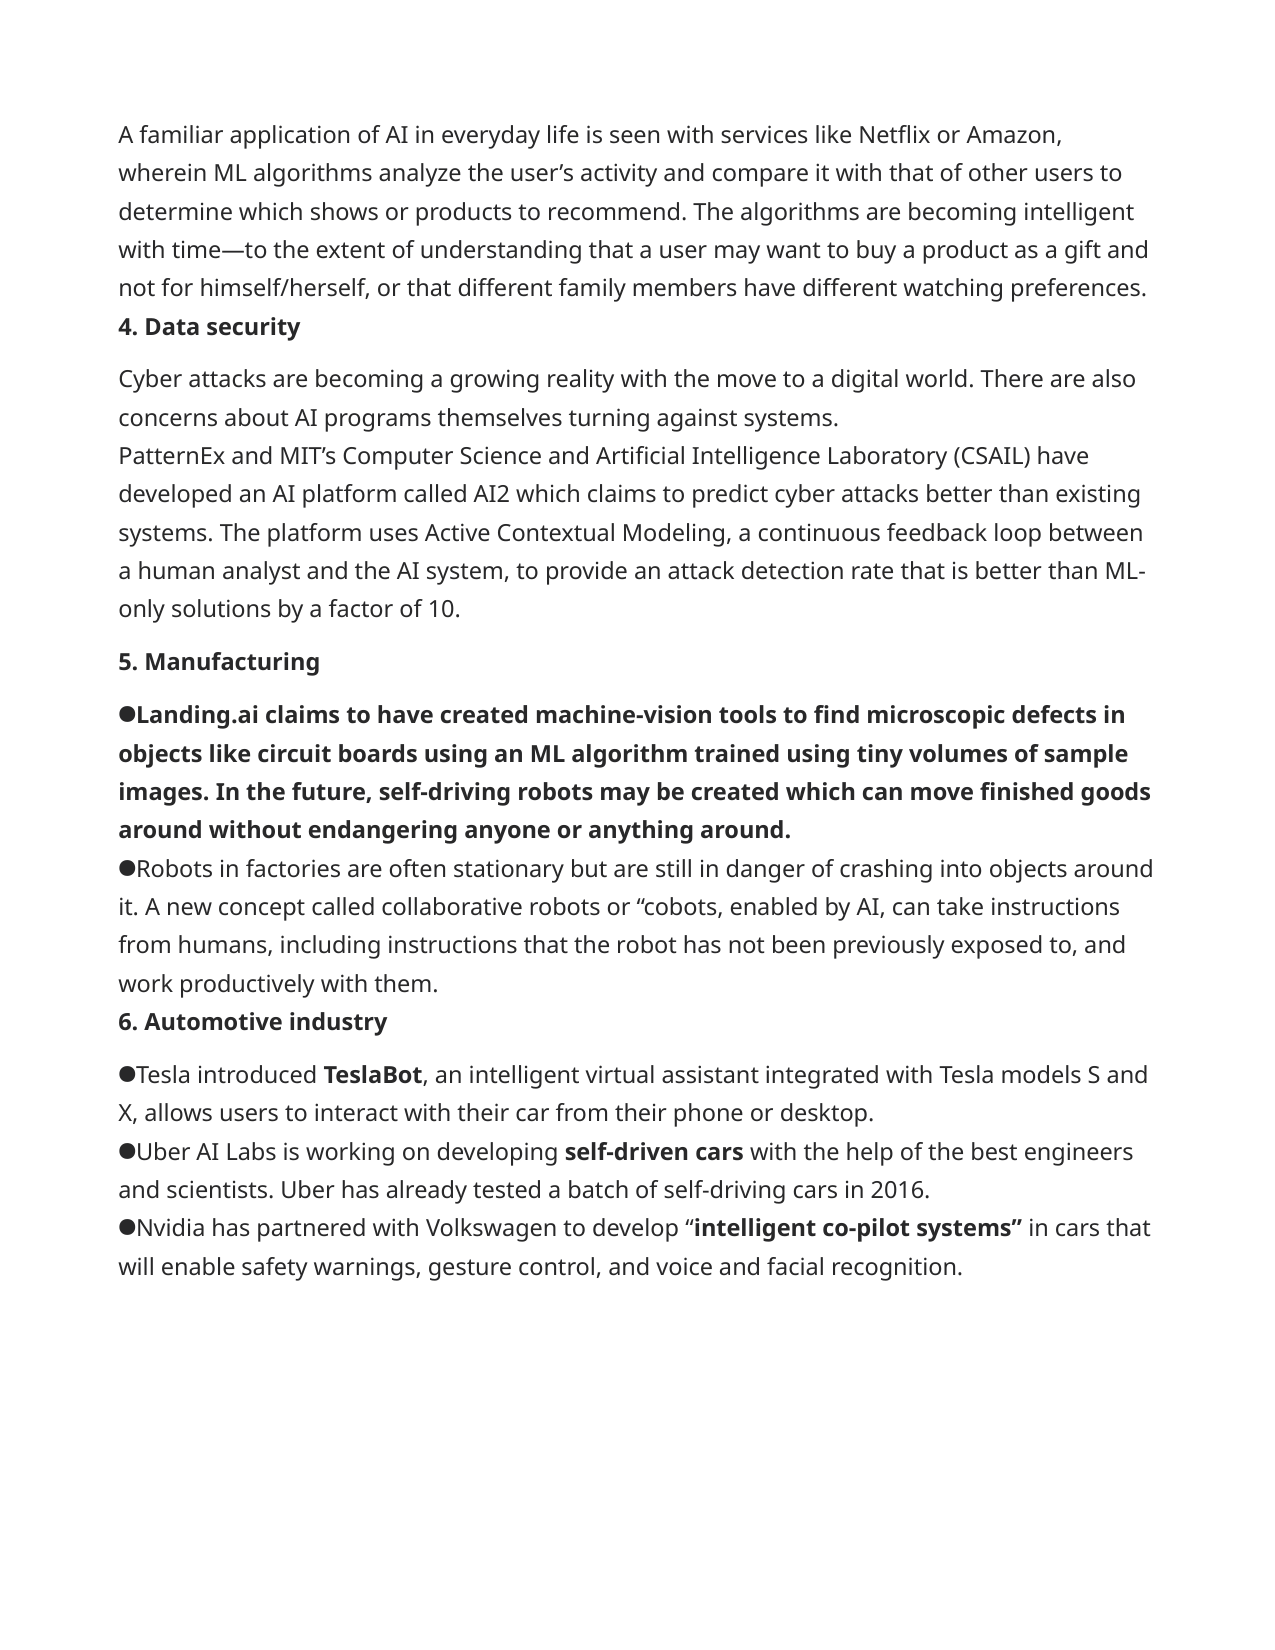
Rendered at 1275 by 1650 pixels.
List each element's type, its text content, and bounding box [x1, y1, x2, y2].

list Robots in factories are often stationary but are still in danger of crashing into objects around it. A new concept called collaborative robots or “cobots, enabled by AI, can take instructions from humans, including instructions that the robot has not been previously exposed to, and work productively with them. [118, 852, 1157, 999]
text A familiar application of AI in everyday life is seen with services like Netflix or Amazon, wherein ML algorithms analyze the user’s activity and compare it with that of other users to determine which shows or products to recommend. The algorithms are becoming intelligent with time—to the extent of understanding that a user may want to buy a product as a gift and not for himself/herself, or that different family members have different watching preferences. [118, 118, 1157, 303]
list Nvidia has partnered with Volkswagen to develop “intelligent co-pilot systems” in cars that will enable safety warnings, gesture control, and voice and facial recognition. [118, 1211, 1157, 1282]
text Cyber attacks are becoming a growing reality with the move to a digital world. There are also concerns about AI programs themselves turning against systems. [118, 363, 1157, 433]
list Landing.ai claims to have created machine-vision tools to find microscopic defects in objects like circuit boards using an ML algorithm trained using tiny volumes of sample images. In the future, self-driving robots may be created which can move finished goods around without endangering anyone or anything around. [118, 698, 1157, 846]
list Tesla introduced TeslaBot, an intelligent virtual assistant integrated with Tesla models S and X, allows users to interact with their car from their phone or desktop. [118, 1058, 1157, 1128]
text PatternEx and MIT’s Computer Science and Artificial Intelligence Laboratory (CSAIL) have developed an AI platform called AI2 which claims to predict cyber attacks better than existing systems. The platform uses Active Contextual Modeling, a continuous feedback loop between a human analyst and the AI system, to provide an attack detection rate that is better than ML-only solutions by a factor of 10. [118, 439, 1157, 625]
list Uber AI Labs is working on developing self-driven cars with the help of the best engineers and scientists. Uber has already tested a batch of self-driving cars in 2016. [118, 1135, 1157, 1205]
text 4. Data security [118, 310, 1157, 342]
text 5. Manufacturing [118, 646, 1157, 678]
text 6. Automotive industry [118, 1005, 1157, 1037]
